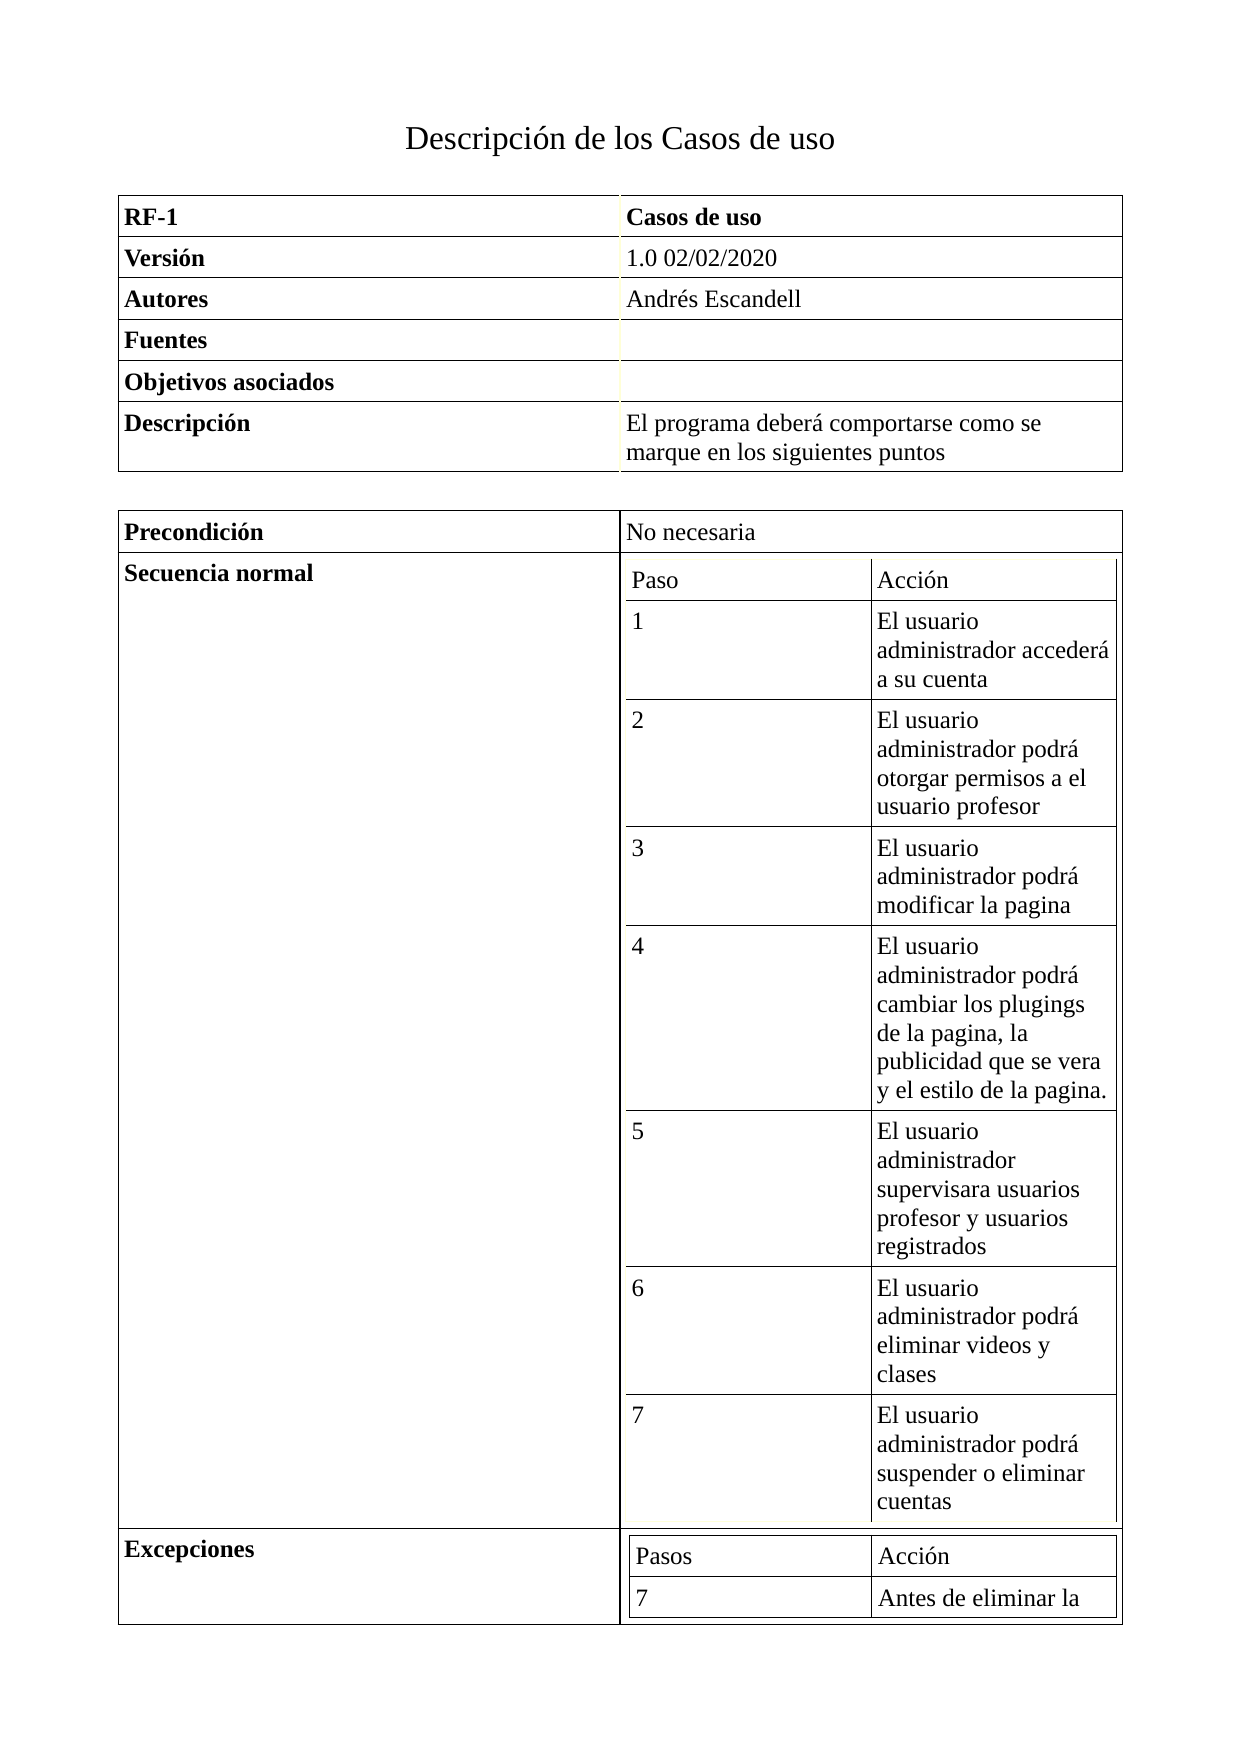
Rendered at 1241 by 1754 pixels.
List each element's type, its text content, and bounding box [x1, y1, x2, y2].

table_header Pasos [630, 1536, 871, 1576]
table_cell Fuentes [119, 320, 619, 360]
table_cell Versión [119, 237, 619, 277]
table_header Casos de uso [621, 196, 1122, 236]
table_header Acción [872, 560, 1116, 600]
table_cell El usuario administrador podrá modificar la pagina [872, 827, 1116, 925]
table_cell El usuario administrador podrá eliminar videos y clases [872, 1267, 1116, 1393]
text Descripción de los Casos de uso [118, 118, 1122, 156]
table_cell El usuario administrador supervisara usuarios profesor y usuarios registrados [872, 1111, 1116, 1266]
table_cell El usuario administrador accederá a su cuenta [872, 601, 1116, 698]
table_cell Secuencia normal [119, 553, 619, 1528]
table_cell Andrés Escandell [621, 278, 1122, 318]
table_cell El usuario administrador podrá suspender o eliminar cuentas [872, 1395, 1116, 1521]
table_cell Excepciones [119, 1529, 619, 1624]
table_cell 6 [626, 1267, 871, 1393]
table_header RF-1 [119, 196, 619, 236]
table_cell 1.0 02/02/2020 [621, 237, 1122, 277]
table_cell [621, 1529, 1122, 1624]
table_cell [621, 320, 1122, 360]
table_cell 4 [626, 926, 871, 1110]
table_cell [621, 553, 1122, 1528]
table_cell 2 [626, 700, 871, 826]
table_cell 1 [626, 601, 871, 698]
table_header Paso [626, 560, 871, 600]
table_cell 7 [630, 1577, 871, 1617]
table_cell 5 [626, 1111, 871, 1266]
table_header Acción [872, 1536, 1116, 1576]
table_cell El programa deberá comportarse como se marque en los siguientes puntos [621, 402, 1122, 471]
table_cell [621, 361, 1122, 401]
table_header Precondición [119, 511, 619, 552]
table_cell 3 [626, 827, 871, 925]
table_header No necesaria [621, 511, 1122, 552]
table_cell 7 [626, 1395, 871, 1521]
table_cell Descripción [119, 402, 619, 471]
table_cell Objetivos asociados [119, 361, 619, 401]
table_cell Antes de eliminar la [872, 1577, 1116, 1617]
table_cell Autores [119, 278, 619, 318]
table_cell El usuario administrador podrá otorgar permisos a el usuario profesor [872, 700, 1116, 826]
table_cell El usuario administrador podrá cambiar los plugings de la pagina, la publicidad que se vera y el estilo de la pagina. [872, 926, 1116, 1110]
